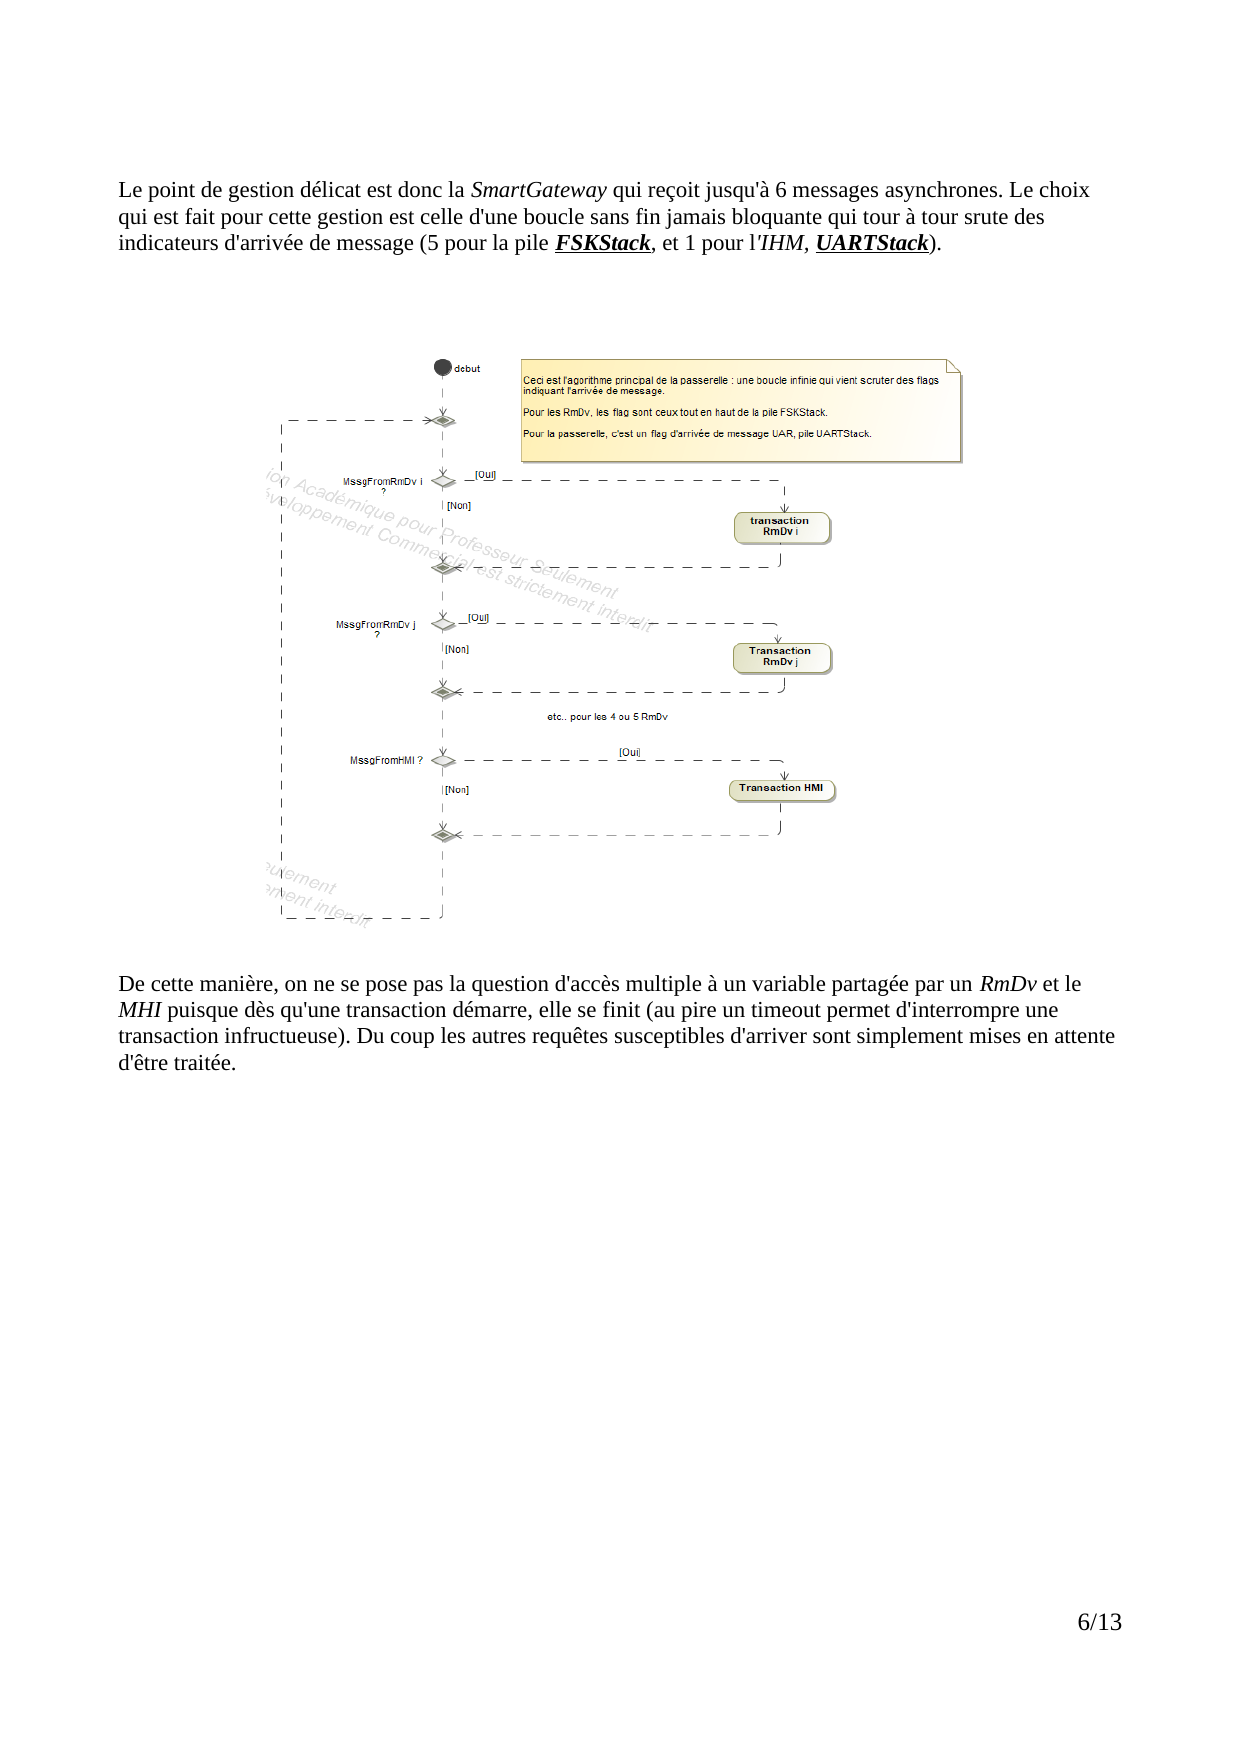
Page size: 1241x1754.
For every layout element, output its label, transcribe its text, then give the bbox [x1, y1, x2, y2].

text Le point de gestion délicat est donc la SmartGateway qui reçoit jusqu'à 6 messages asynchrones. Le choix qui est fait pour cette gestion est celle d'une boucle sans fin jamais bloquante qui tour à tour srute des indicateurs d'arrivée de message (5 pour la pile FSKStack, et 1 pour l'IHM, UARTStack). [118, 176, 1122, 255]
text De cette manière, on ne se pose pas la question d'accès multiple à un variable partagée par un RmDv et le MHI puisque dès qu'une transaction démarre, elle se finit (au pire un timeout permet d'interrompre une transaction infructueuse). Du coup les autres requêtes susceptibles d'arriver sont simplement mises en attente d'être traitée. [118, 970, 1122, 1075]
